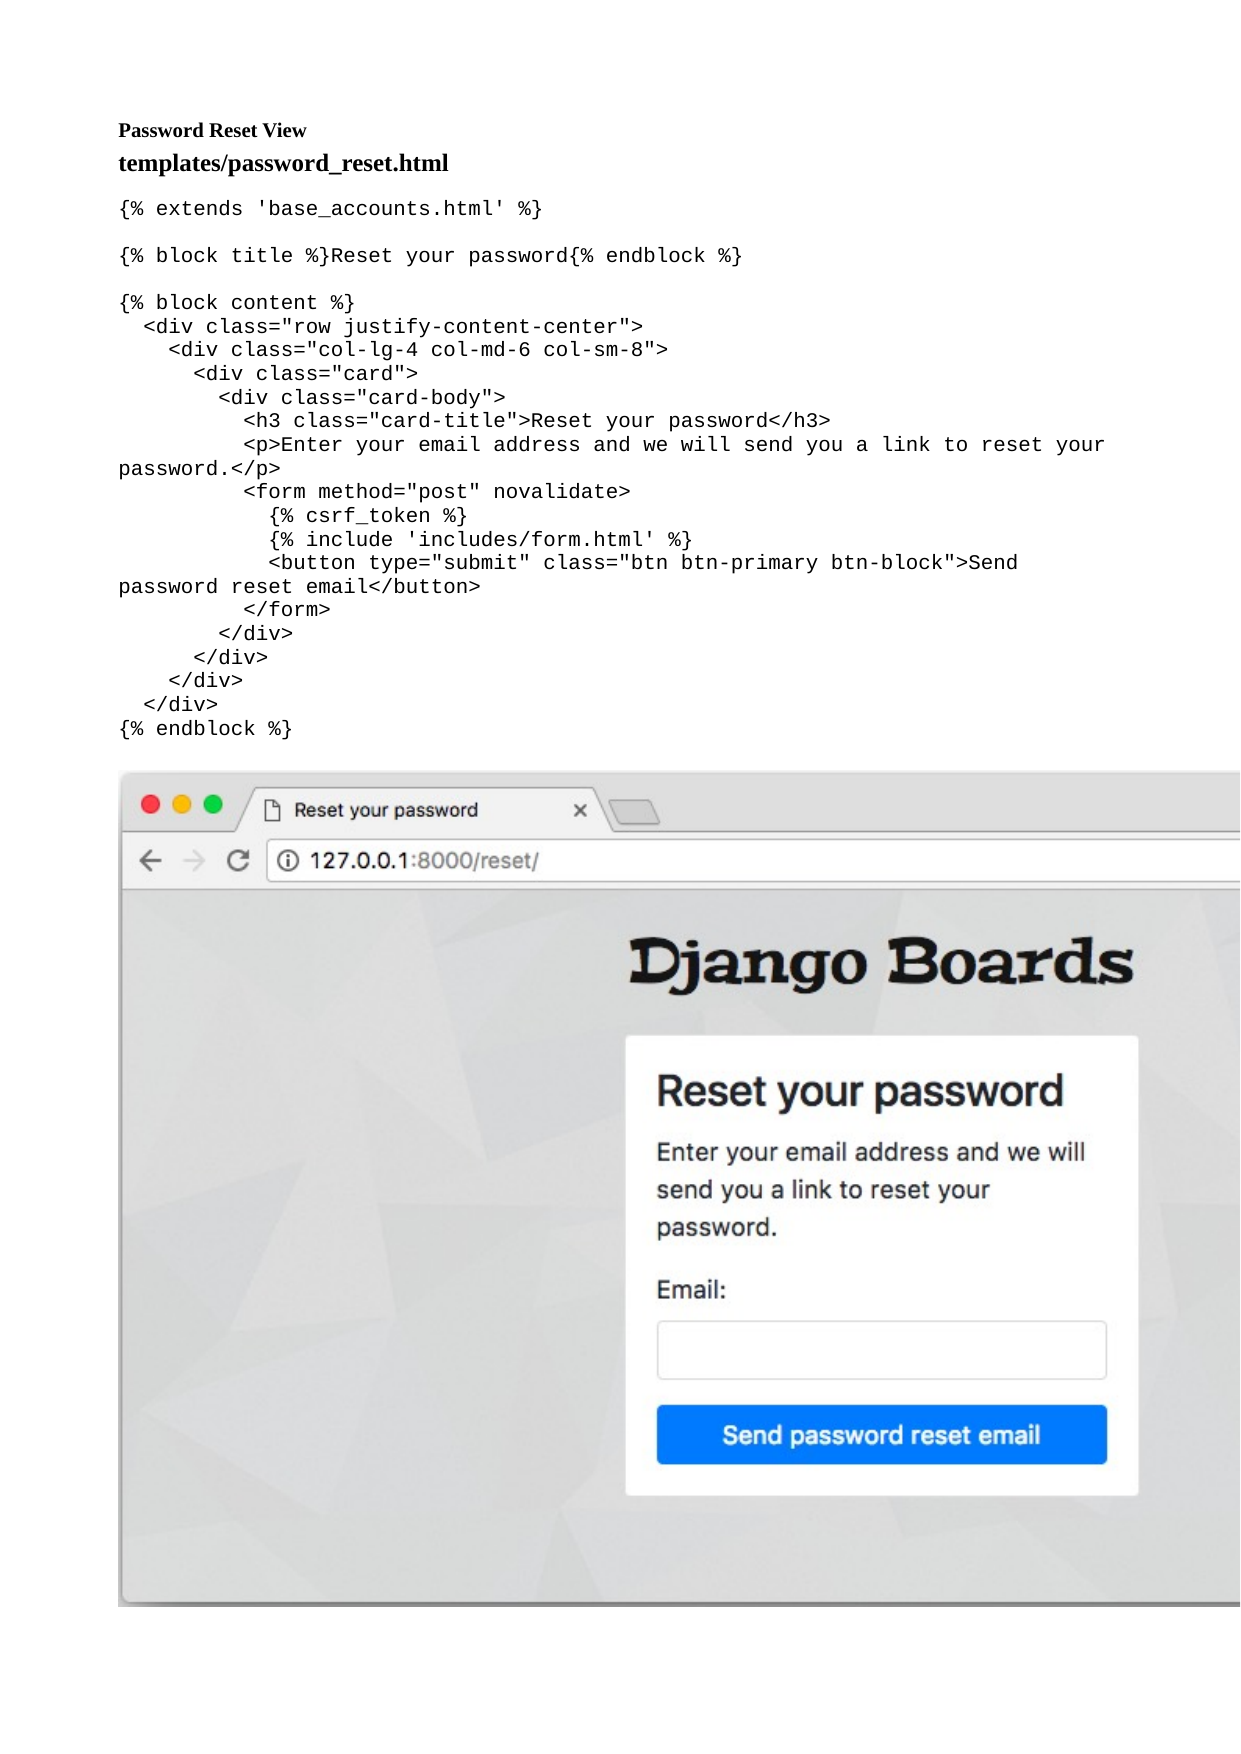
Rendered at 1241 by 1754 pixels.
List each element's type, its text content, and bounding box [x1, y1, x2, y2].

text templates/password_reset.html [118, 148, 1122, 177]
text {% csrf_token %} [118, 505, 1122, 528]
text </form> [118, 599, 1122, 623]
text {% extends 'base_accounts.html' %} [118, 197, 1122, 221]
text <div class="row justify-content-center"> [118, 316, 1122, 339]
picture [118, 770, 1241, 1607]
text {% block content %} [118, 292, 1122, 316]
text <div class="card-body"> [118, 387, 1122, 410]
text <div class="card"> [118, 363, 1122, 387]
text <div class="col-lg-4 col-md-6 col-sm-8"> [118, 339, 1122, 363]
text </div> [118, 670, 1122, 694]
text <form method="post" novalidate> [118, 481, 1122, 505]
text {% block title %}Reset your password{% endblock %} [118, 245, 1122, 268]
text <button type="submit" class="btn btn-primary btn-block">Send password reset email</button> [118, 552, 1122, 599]
subtitle Password Reset View [118, 118, 1122, 142]
text <h3 class="card-title">Reset your password</h3> [118, 410, 1122, 434]
text </div> [118, 694, 1122, 718]
text <p>Enter your email address and we will send you a link to reset your password.</p> [118, 434, 1122, 481]
text </div> [118, 623, 1122, 647]
text </div> [118, 647, 1122, 670]
text {% endblock %} [118, 718, 1122, 741]
text {% include 'includes/form.html' %} [118, 528, 1122, 552]
